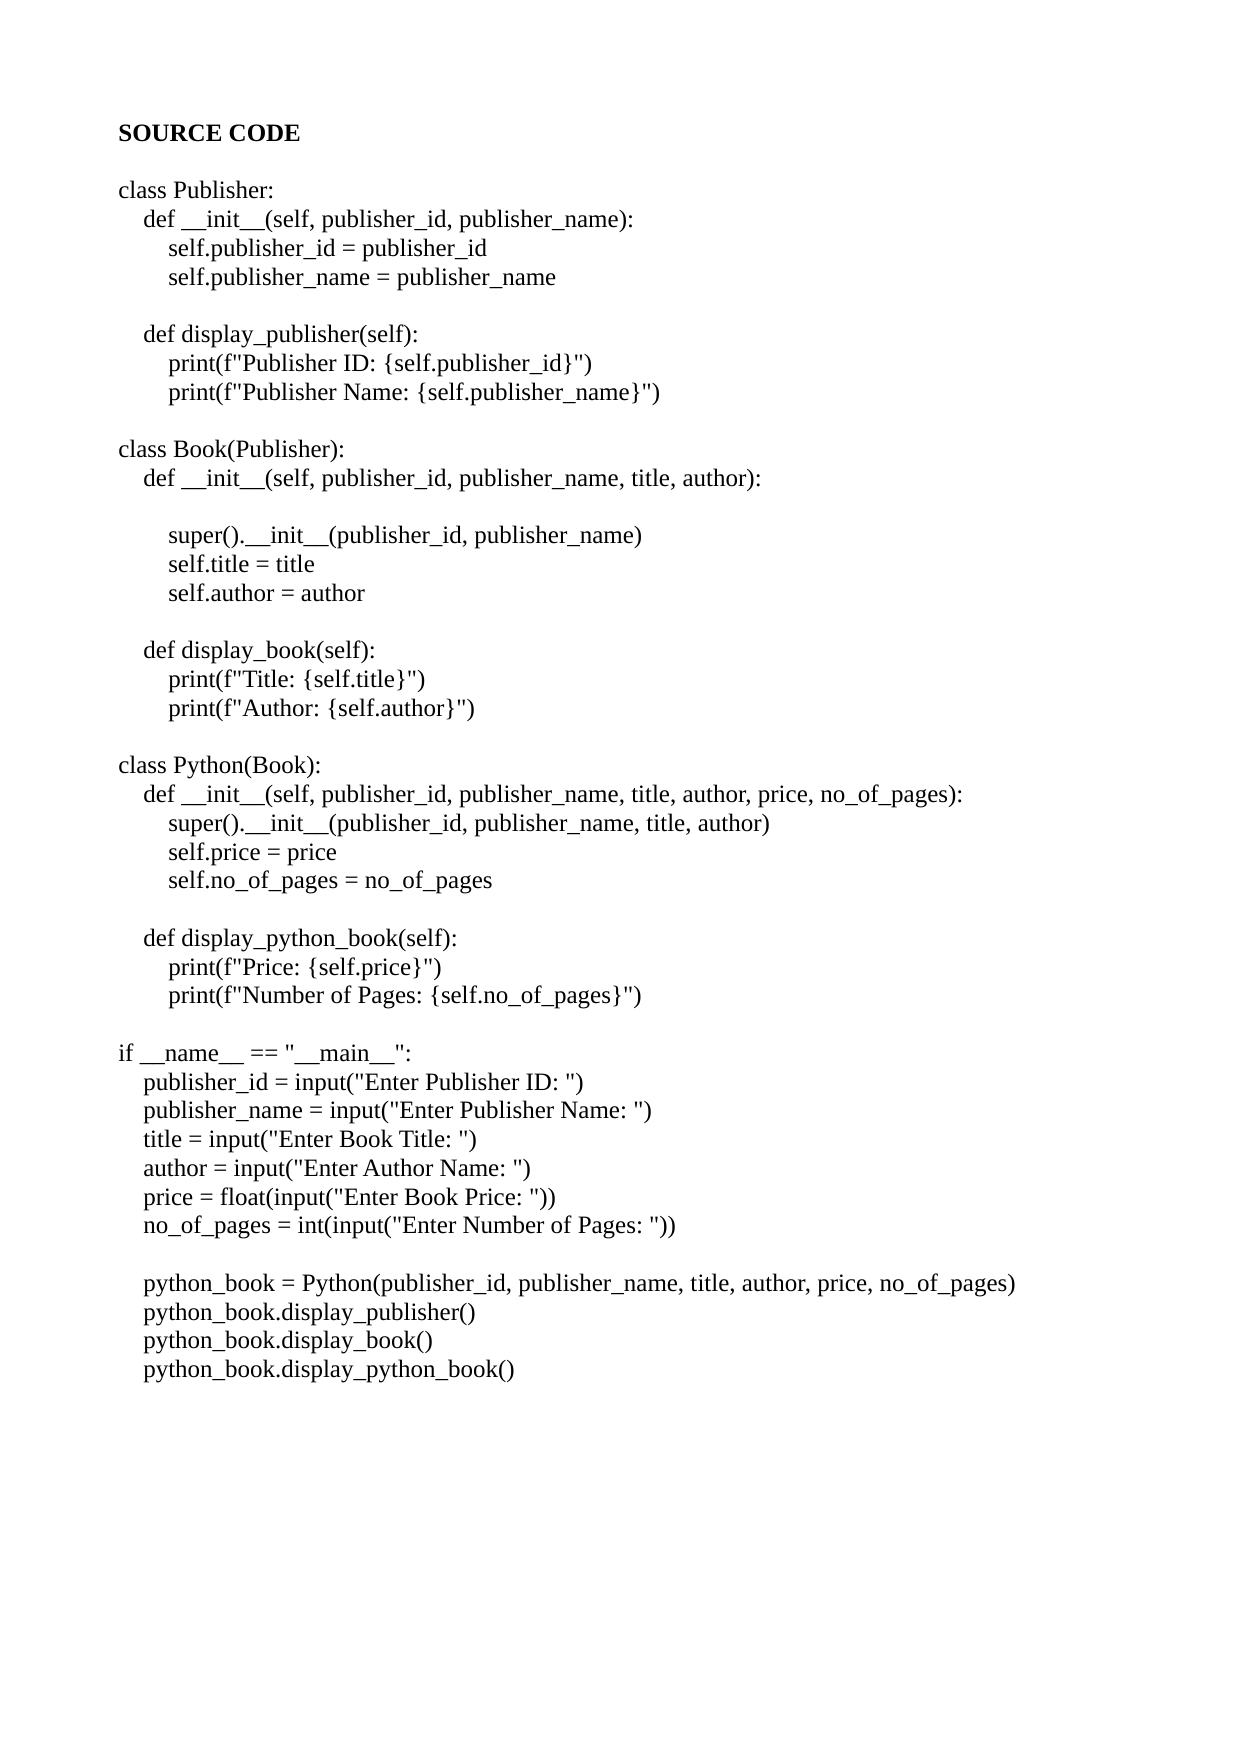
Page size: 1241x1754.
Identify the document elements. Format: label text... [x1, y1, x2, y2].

text def __init__(self, publisher_id, publisher_name): [118, 204, 1122, 233]
text super().__init__(publisher_id, publisher_name) [118, 521, 1122, 549]
text title = input("Enter Book Title: ") [118, 1124, 1122, 1153]
text self.no_of_pages = no_of_pages [118, 866, 1122, 894]
text python_book.display_book() [118, 1326, 1122, 1354]
text print(f"Title: {self.title}") [118, 664, 1122, 693]
text def __init__(self, publisher_id, publisher_name, title, author, price, no_of_pages): [118, 779, 1122, 808]
text print(f"Author: {self.author}") [118, 693, 1122, 722]
text publisher_id = input("Enter Publisher ID: ") [118, 1067, 1122, 1096]
text self.publisher_name = publisher_name [118, 262, 1122, 291]
text no_of_pages = int(input("Enter Number of Pages: ")) [118, 1211, 1122, 1239]
text def display_python_book(self): [118, 923, 1122, 952]
text SOURCE CODE [118, 118, 1122, 147]
text def display_book(self): [118, 636, 1122, 664]
text if __name__ == "__main__": [118, 1038, 1122, 1067]
text self.title = title [118, 549, 1122, 578]
text class Python(Book): [118, 751, 1122, 779]
text python_book.display_python_book() [118, 1354, 1122, 1383]
text print(f"Price: {self.price}") [118, 952, 1122, 981]
text def __init__(self, publisher_id, publisher_name, title, author): [118, 463, 1122, 492]
text class Publisher: [118, 176, 1122, 204]
text self.publisher_id = publisher_id [118, 233, 1122, 262]
text publisher_name = input("Enter Publisher Name: ") [118, 1096, 1122, 1124]
text print(f"Number of Pages: {self.no_of_pages}") [118, 981, 1122, 1009]
text print(f"Publisher Name: {self.publisher_name}") [118, 377, 1122, 406]
text self.price = price [118, 837, 1122, 866]
text price = float(input("Enter Book Price: ")) [118, 1182, 1122, 1211]
text python_book.display_publisher() [118, 1297, 1122, 1326]
text def display_publisher(self): [118, 319, 1122, 348]
text python_book = Python(publisher_id, publisher_name, title, author, price, no_of_pages) [118, 1268, 1122, 1297]
text self.author = author [118, 578, 1122, 607]
text print(f"Publisher ID: {self.publisher_id}") [118, 348, 1122, 377]
text class Book(Publisher): [118, 434, 1122, 463]
text super().__init__(publisher_id, publisher_name, title, author) [118, 808, 1122, 837]
text author = input("Enter Author Name: ") [118, 1153, 1122, 1182]
